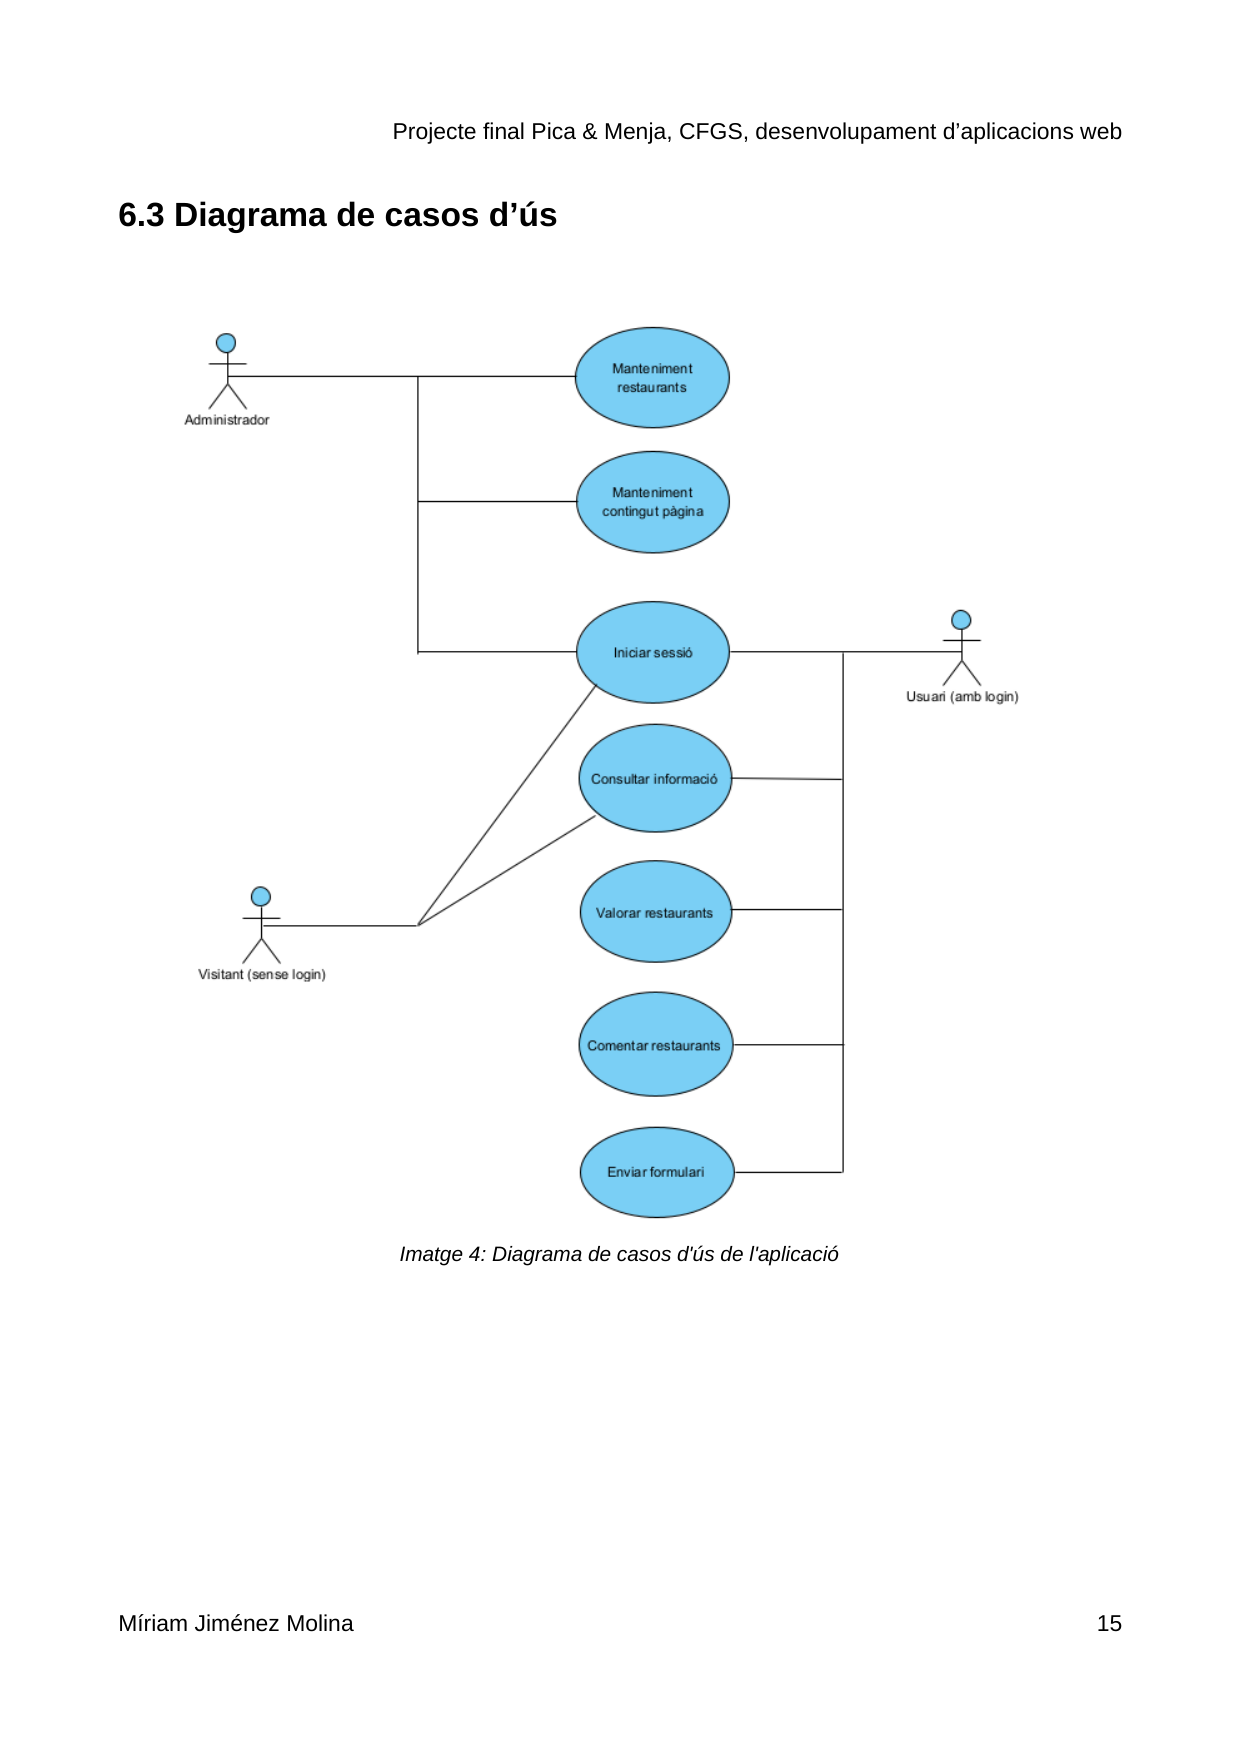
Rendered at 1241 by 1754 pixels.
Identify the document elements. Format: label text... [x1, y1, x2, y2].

subtitle 6.3 Diagrama de casos d’ús [118, 195, 1122, 233]
text Imatge 4: Diagrama de casos d'ús de l'aplicació [151, 1242, 1089, 1265]
picture [151, 277, 1089, 1242]
